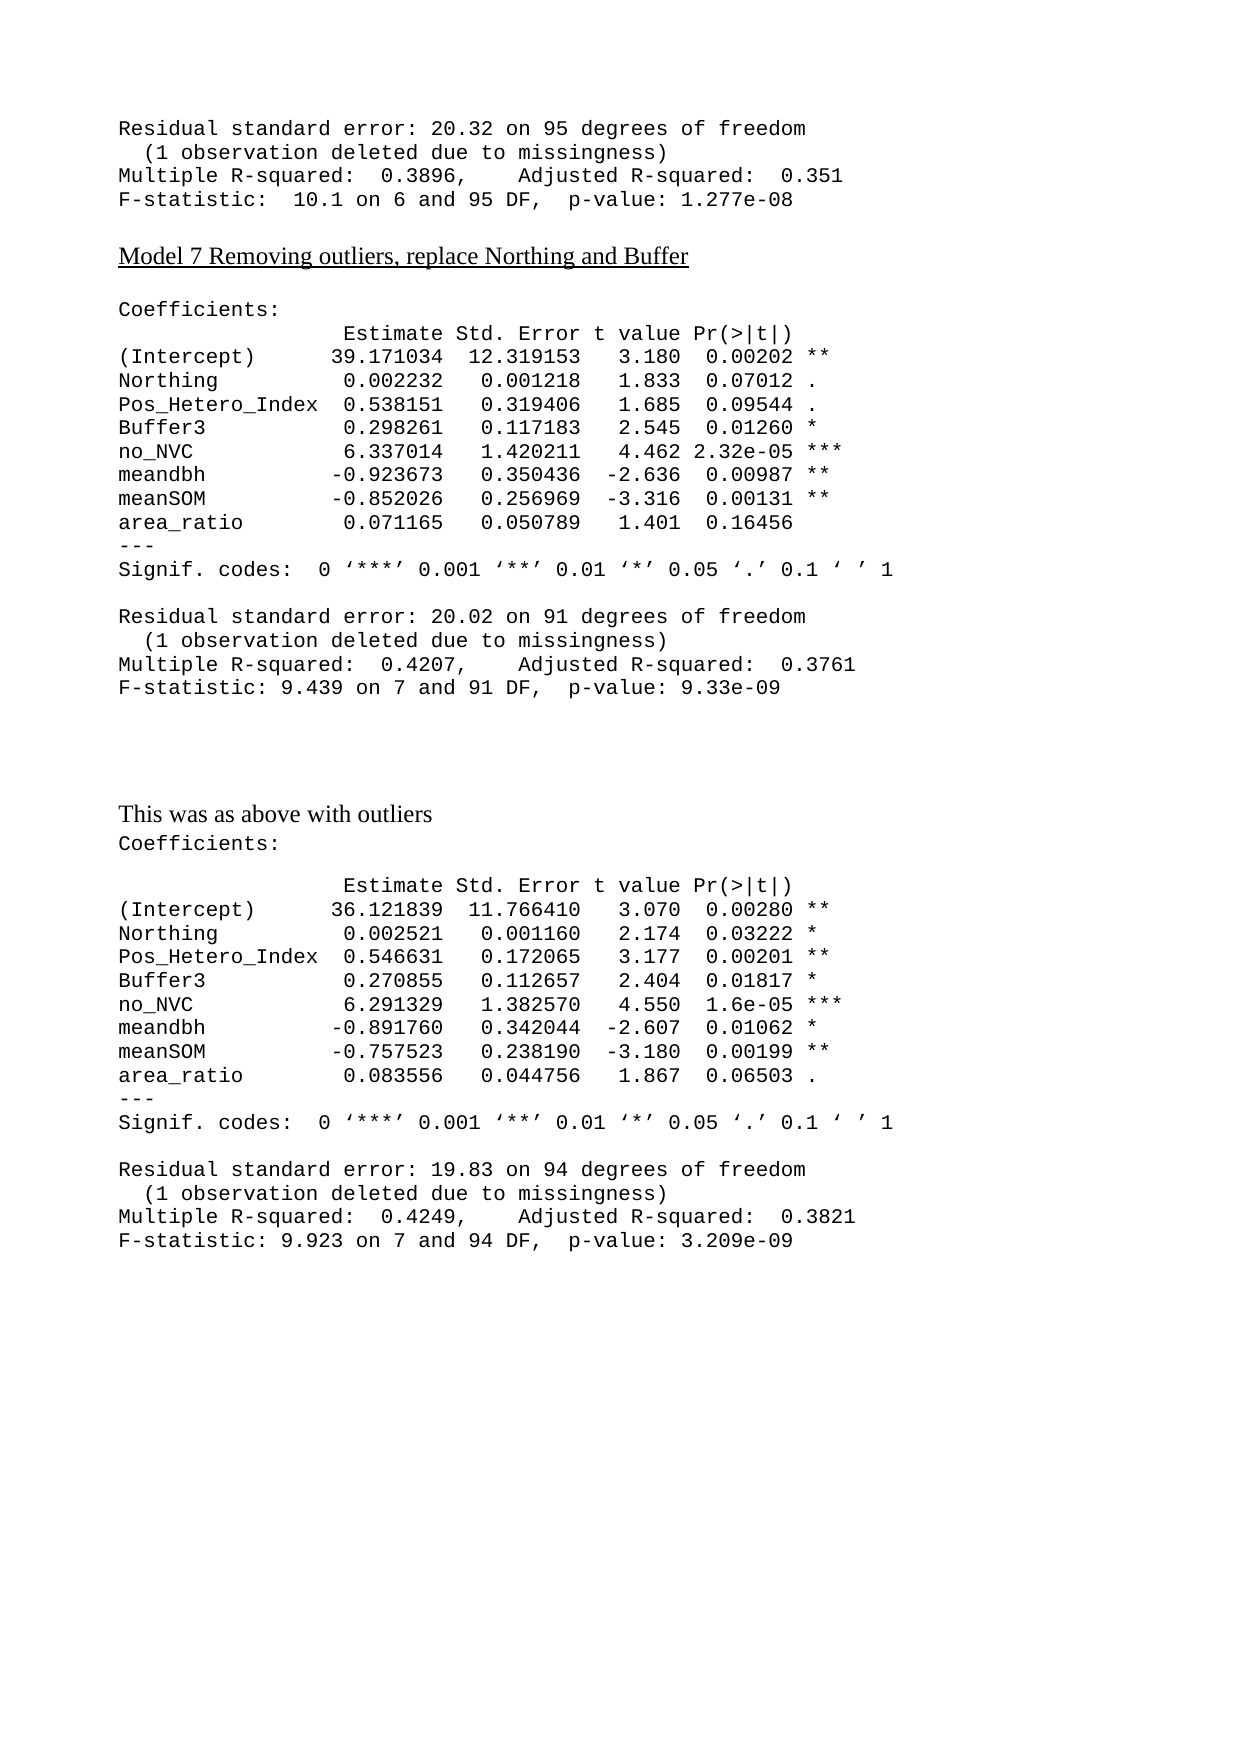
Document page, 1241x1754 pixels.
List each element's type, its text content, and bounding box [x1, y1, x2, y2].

text area_ratio 0.071165 0.050789 1.401 0.16456 [118, 512, 1122, 535]
text Coefficients: [118, 299, 1122, 323]
text (Intercept) 39.171034 12.319153 3.180 0.00202 ** [118, 346, 1122, 370]
text meandbh -0.923673 0.350436 -2.636 0.00987 ** [118, 464, 1122, 488]
text Signif. codes: 0 ‘***’ 0.001 ‘**’ 0.01 ‘*’ 0.05 ‘.’ 0.1 ‘ ’ 1 [118, 1112, 1122, 1136]
text F-statistic: 9.923 on 7 and 94 DF, p-value: 3.209e-09 [118, 1230, 1122, 1254]
text Estimate Std. Error t value Pr(>|t|) [118, 323, 1122, 346]
text Residual standard error: 20.02 on 91 degrees of freedom [118, 606, 1122, 630]
text Northing 0.002232 0.001218 1.833 0.07012 . [118, 370, 1122, 393]
text Buffer3 0.298261 0.117183 2.545 0.01260 * [118, 417, 1122, 441]
text Buffer3 0.270855 0.112657 2.404 0.01817 * [118, 970, 1122, 994]
text meandbh -0.891760 0.342044 -2.607 0.01062 * [118, 1017, 1122, 1041]
text Northing 0.002521 0.001160 2.174 0.03222 * [118, 923, 1122, 946]
text Multiple R-squared: 0.3896, Adjusted R-squared: 0.351 [118, 165, 1122, 189]
text F-statistic: 10.1 on 6 and 95 DF, p-value: 1.277e-08 [118, 189, 1122, 213]
text Estimate Std. Error t value Pr(>|t|) [118, 875, 1122, 899]
text meanSOM -0.852026 0.256969 -3.316 0.00131 ** [118, 488, 1122, 512]
text (1 observation deleted due to missingness) [118, 630, 1122, 654]
text Multiple R-squared: 0.4249, Adjusted R-squared: 0.3821 [118, 1206, 1122, 1230]
text This was as above with outliers Coefficients: [118, 799, 1122, 856]
text --- [118, 1088, 1122, 1112]
text F-statistic: 9.439 on 7 and 91 DF, p-value: 9.33e-09 [118, 677, 1122, 701]
text Signif. codes: 0 ‘***’ 0.001 ‘**’ 0.01 ‘*’ 0.05 ‘.’ 0.1 ‘ ’ 1 [118, 559, 1122, 583]
text area_ratio 0.083556 0.044756 1.867 0.06503 . [118, 1064, 1122, 1088]
text (1 observation deleted due to missingness) [118, 142, 1122, 165]
text (1 observation deleted due to missingness) [118, 1183, 1122, 1206]
text no_NVC 6.291329 1.382570 4.550 1.6e-05 *** [118, 994, 1122, 1017]
text Model 7 Removing outliers, replace Northing and Buffer [118, 241, 1122, 270]
text no_NVC 6.337014 1.420211 4.462 2.32e-05 *** [118, 441, 1122, 464]
text Multiple R-squared: 0.4207, Adjusted R-squared: 0.3761 [118, 654, 1122, 677]
text --- [118, 535, 1122, 559]
text Pos_Hetero_Index 0.538151 0.319406 1.685 0.09544 . [118, 393, 1122, 417]
text meanSOM -0.757523 0.238190 -3.180 0.00199 ** [118, 1041, 1122, 1064]
text Residual standard error: 19.83 on 94 degrees of freedom [118, 1159, 1122, 1183]
text Residual standard error: 20.32 on 95 degrees of freedom [118, 118, 1122, 142]
text Pos_Hetero_Index 0.546631 0.172065 3.177 0.00201 ** [118, 946, 1122, 970]
text (Intercept) 36.121839 11.766410 3.070 0.00280 ** [118, 899, 1122, 923]
